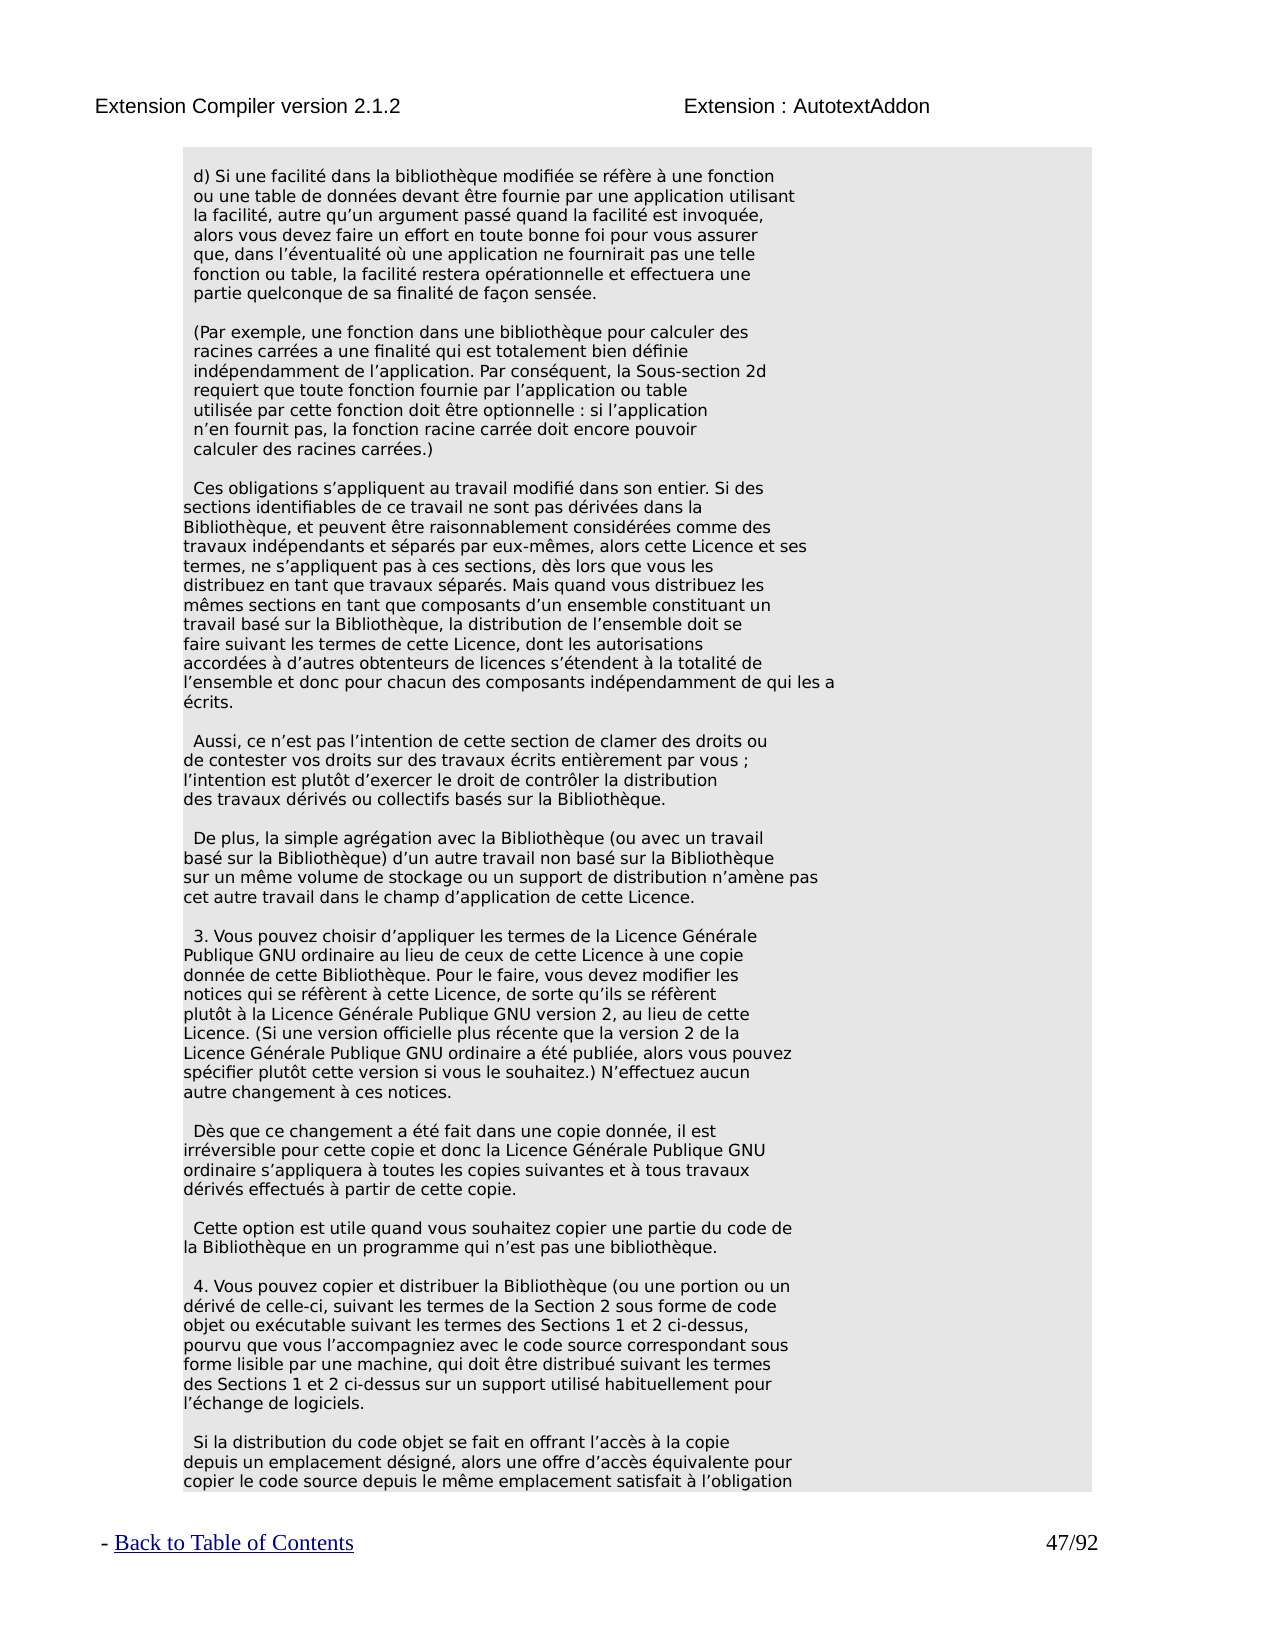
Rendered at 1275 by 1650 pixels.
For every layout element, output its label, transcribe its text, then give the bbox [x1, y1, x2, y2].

text Bibliothèque, et peuvent être raisonnablement considérées comme des [183, 518, 1092, 537]
text l’échange de logiciels. [183, 1394, 1092, 1414]
text spécifier plutôt cette version si vous le souhaitez.) N’effectuez aucun [183, 1063, 1092, 1082]
text utilisée par cette fonction doit être optionnelle : si l’application [183, 401, 1092, 420]
text faire suivant les termes de cette Licence, dont les autorisations [183, 634, 1092, 654]
text n’en fournit pas, la fonction racine carrée doit encore pouvoir [183, 420, 1092, 440]
text notices qui se réfèrent à cette Licence, de sorte qu’ils se réfèrent [183, 985, 1092, 1004]
text forme lisible par une machine, qui doit être distribué suivant les termes [183, 1355, 1092, 1375]
text accordées à d’autres obtenteurs de licences s’étendent à la totalité de [183, 654, 1092, 673]
text indépendamment de l’application. Par conséquent, la Sous-section 2d [183, 362, 1092, 381]
text copier le code source depuis le même emplacement satisfait à l’obligation [183, 1472, 1092, 1492]
text Licence. (Si une version officielle plus récente que la version 2 de la [183, 1024, 1092, 1043]
text Aussi, ce n’est pas l’intention de cette section de clamer des droits ou [183, 732, 1092, 751]
text mêmes sections en tant que composants d’un ensemble constituant un [183, 596, 1092, 615]
text racines carrées a une finalité qui est totalement bien définie [183, 342, 1092, 362]
text Cette option est utile quand vous souhaitez copier une partie du code de [183, 1219, 1092, 1238]
text (Par exemple, une fonction dans une bibliothèque pour calculer des [183, 323, 1092, 342]
text De plus, la simple agrégation avec la Bibliothèque (ou avec un travail [183, 829, 1092, 849]
text plutôt à la Licence Générale Publique GNU version 2, au lieu de cette [183, 1004, 1092, 1024]
text 4. Vous pouvez copier et distribuer la Bibliothèque (ou une portion ou un [183, 1277, 1092, 1297]
text Publique GNU ordinaire au lieu de ceux de cette Licence à une copie [183, 946, 1092, 966]
text sur un même volume de stockage ou un support de distribution n’amène pas [183, 868, 1092, 888]
text autre changement à ces notices. [183, 1082, 1092, 1102]
text calculer des racines carrées.) [183, 440, 1092, 459]
text termes, ne s’appliquent pas à ces sections, dès lors que vous les [183, 557, 1092, 576]
text sections identifiables de ce travail ne sont pas dérivées dans la [183, 498, 1092, 518]
text dérivés effectués à partir de cette copie. [183, 1180, 1092, 1199]
text basé sur la Bibliothèque) d’un autre travail non basé sur la Bibliothèque [183, 849, 1092, 868]
text d) Si une facilité dans la bibliothèque modifiée se réfère à une fonction [183, 167, 1092, 186]
text cet autre travail dans le champ d’application de cette Licence. [183, 888, 1092, 907]
text travaux indépendants et séparés par eux-mêmes, alors cette Licence et ses [183, 537, 1092, 557]
text des travaux dérivés ou collectifs basés sur la Bibliothèque. [183, 790, 1092, 810]
text fonction ou table, la facilité restera opérationnelle et effectuera une [183, 264, 1092, 284]
text dérivé de celle-ci, suivant les termes de la Section 2 sous forme de code [183, 1297, 1092, 1316]
text alors vous devez faire un effort en toute bonne foi pour vous assurer [183, 225, 1092, 245]
text que, dans l’éventualité où une application ne fournirait pas une telle [183, 245, 1092, 264]
text Licence Générale Publique GNU ordinaire a été publiée, alors vous pouvez [183, 1043, 1092, 1063]
text 3. Vous pouvez choisir d’appliquer les termes de la Licence Générale [183, 927, 1092, 946]
text la facilité, autre qu’un argument passé quand la facilité est invoquée, [183, 206, 1092, 225]
text l’ensemble et donc pour chacun des composants indépendamment de qui les a [183, 673, 1092, 693]
text partie quelconque de sa finalité de façon sensée. [183, 284, 1092, 303]
text Dès que ce changement a été fait dans une copie donnée, il est [183, 1121, 1092, 1141]
text distribuez en tant que travaux séparés. Mais quand vous distribuez les [183, 576, 1092, 596]
text des Sections 1 et 2 ci-dessus sur un support utilisé habituellement pour [183, 1375, 1092, 1394]
text pourvu que vous l’accompagniez avec le code source correspondant sous [183, 1336, 1092, 1355]
text donnée de cette Bibliothèque. Pour le faire, vous devez modifier les [183, 966, 1092, 985]
text travail basé sur la Bibliothèque, la distribution de l’ensemble doit se [183, 615, 1092, 634]
text Ces obligations s’appliquent au travail modifié dans son entier. Si des [183, 479, 1092, 498]
text de contester vos droits sur des travaux écrits entièrement par vous ; [183, 751, 1092, 771]
text l’intention est plutôt d’exercer le droit de contrôler la distribution [183, 771, 1092, 790]
text Si la distribution du code objet se fait en offrant l’accès à la copie [183, 1433, 1092, 1453]
text irréversible pour cette copie et donc la Licence Générale Publique GNU [183, 1141, 1092, 1160]
text écrits. [183, 693, 1092, 712]
text ordinaire s’appliquera à toutes les copies suivantes et à tous travaux [183, 1160, 1092, 1180]
text depuis un emplacement désigné, alors une offre d’accès équivalente pour [183, 1453, 1092, 1472]
text requiert que toute fonction fournie par l’application ou table [183, 381, 1092, 401]
text la Bibliothèque en un programme qui n’est pas une bibliothèque. [183, 1238, 1092, 1258]
text objet ou exécutable suivant les termes des Sections 1 et 2 ci-dessus, [183, 1316, 1092, 1336]
text ou une table de données devant être fournie par une application utilisant [183, 186, 1092, 206]
